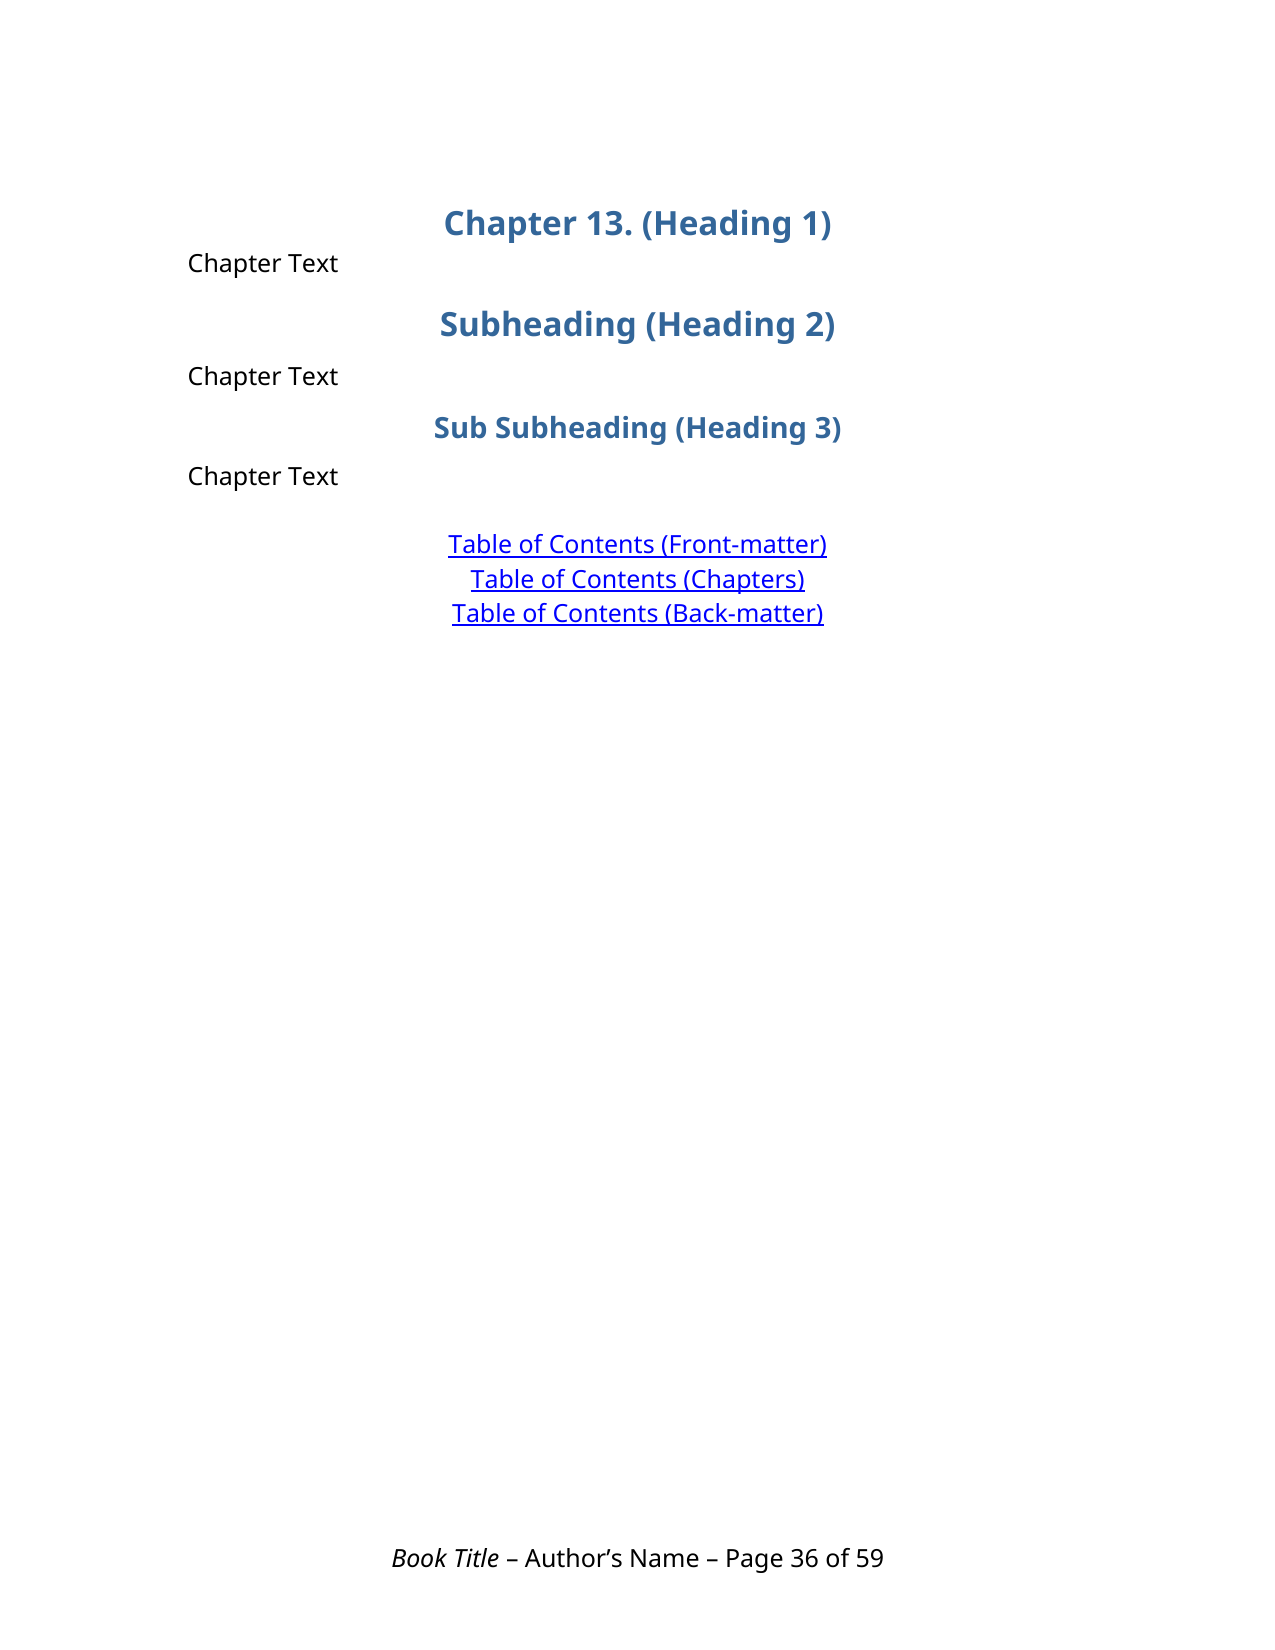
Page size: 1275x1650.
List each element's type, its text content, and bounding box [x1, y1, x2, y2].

subtitle Chapter 13. (Heading 1) [187, 200, 1087, 245]
text Table of Contents (Front-matter) [187, 527, 1087, 561]
text Chapter Text [187, 459, 1087, 493]
text Table of Contents (Chapters) [187, 561, 1087, 595]
text Table of Contents (Back-matter) [187, 595, 1087, 629]
text Chapter Text [187, 358, 1087, 392]
subtitle Sub Subheading (Heading 3) [187, 407, 1087, 447]
text Chapter Text [187, 245, 1087, 279]
subtitle Subheading (Heading 2) [187, 300, 1087, 346]
